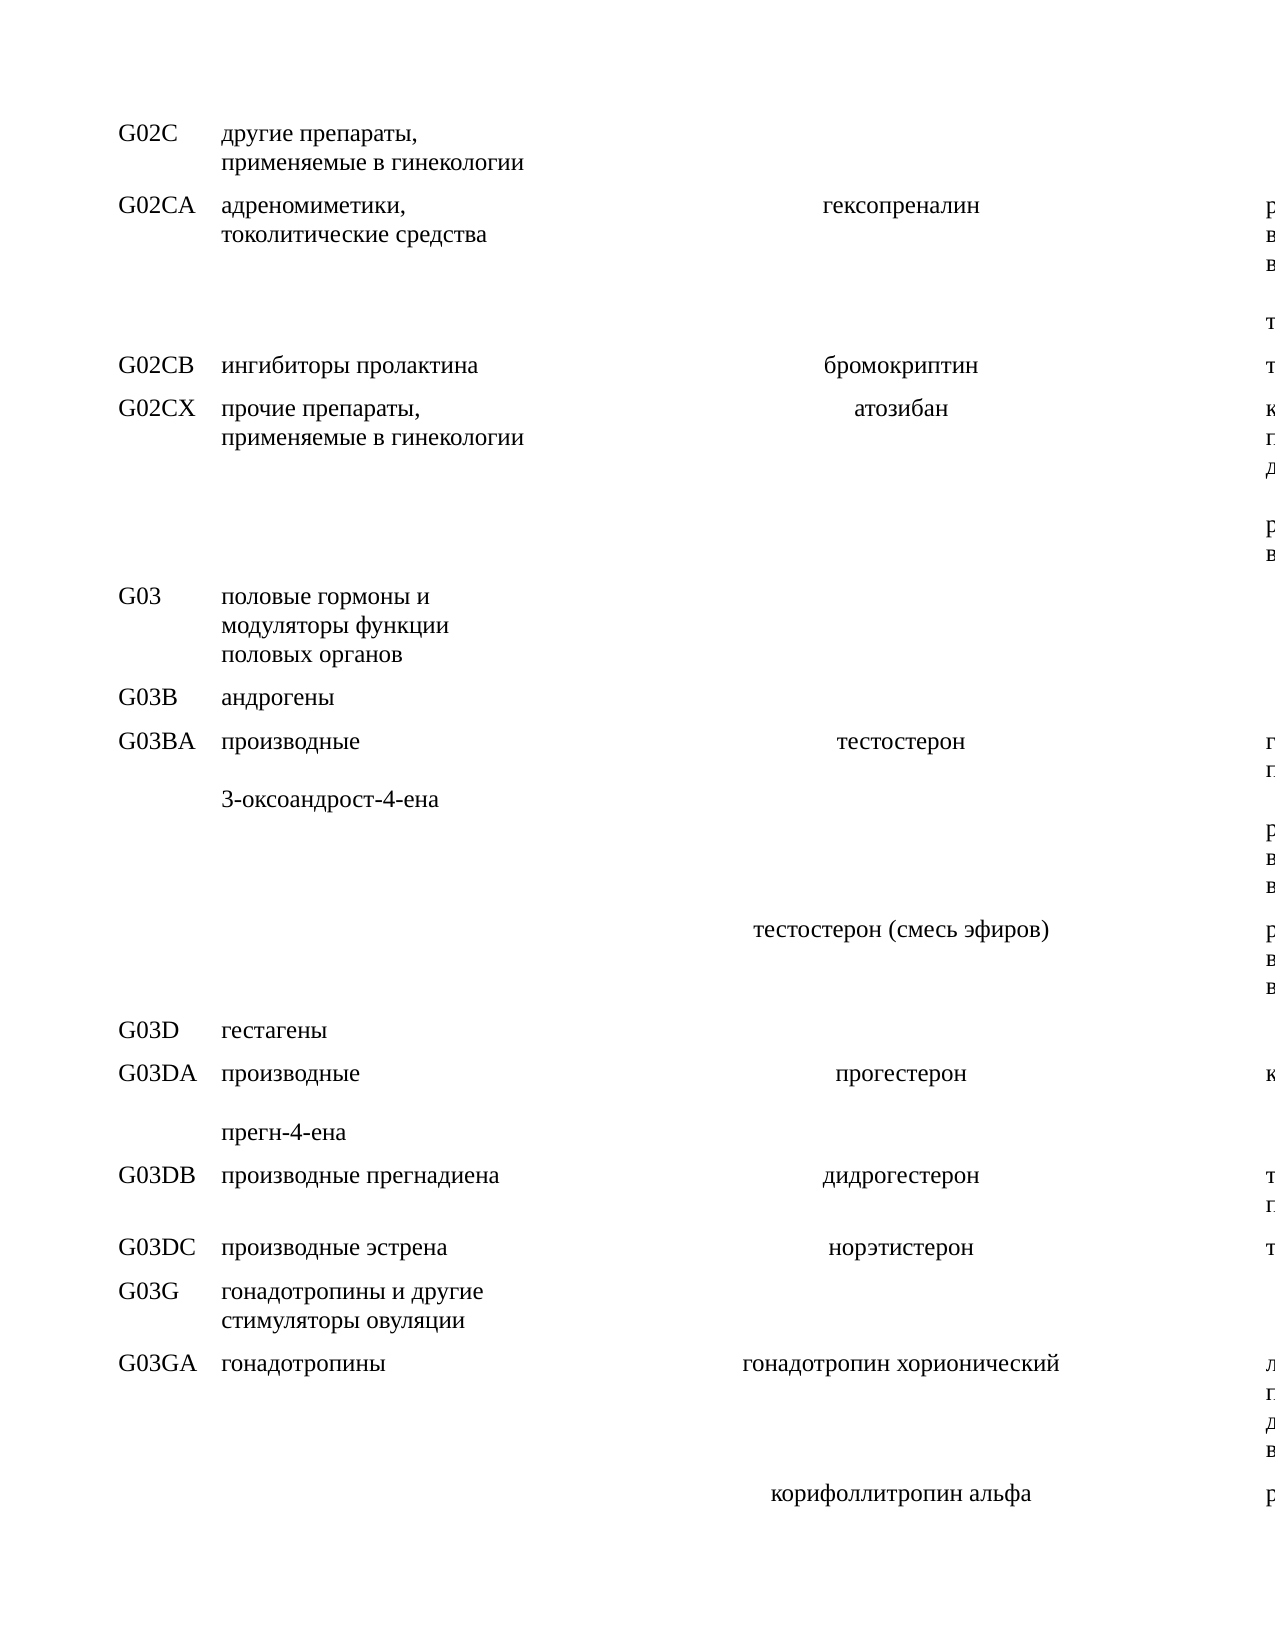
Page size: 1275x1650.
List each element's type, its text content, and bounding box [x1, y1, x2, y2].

table_cell другие препараты, применяемые в гинекологии [221, 118, 537, 190]
table_cell G03DC [118, 1233, 221, 1276]
table_cell производные прегнадиена [221, 1160, 537, 1232]
table_cell гестагены [221, 1015, 537, 1058]
table_cell G03DB [118, 1160, 221, 1232]
table_cell [1266, 1015, 1275, 1058]
table_cell G02CB [118, 350, 221, 393]
table_cell производные 3-оксоандрост-4-ена [221, 726, 537, 914]
table_cell таблетки [1266, 1245, 1275, 1276]
table_cell [1266, 118, 1275, 190]
table_cell норэтистерон [537, 1233, 1266, 1276]
table_cell G03B [118, 682, 221, 726]
table_cell половые гормоны и модуляторы функции половых органов [221, 581, 537, 682]
table_cell производные эстрена [221, 1233, 537, 1276]
table_cell [221, 1478, 537, 1522]
table_cell тестостерон [537, 726, 1266, 914]
table_cell [118, 1478, 221, 1522]
table_cell [537, 118, 1266, 190]
table_cell прочие препараты, применяемые в гинекологии [221, 393, 537, 581]
table_cell прогестерон [537, 1059, 1266, 1160]
table_cell таблетки [1266, 363, 1275, 393]
table_cell [1266, 581, 1275, 682]
table_cell тестостерон (смесь эфиров) [537, 914, 1266, 1015]
table_cell G03GA [118, 1348, 221, 1478]
table_cell [118, 914, 221, 1015]
table_cell G03G [118, 1276, 221, 1348]
table_cell дидрогестерон [537, 1160, 1266, 1232]
table_cell G03D [118, 1015, 221, 1058]
table_cell гонадотропины и другие стимуляторы овуляции [221, 1276, 537, 1348]
table_cell [221, 914, 537, 1015]
table_cell [537, 682, 1266, 726]
table_cell [537, 581, 1266, 682]
table_cell атозибан [537, 393, 1266, 581]
table_cell [1266, 1276, 1275, 1348]
table_cell G02CA [118, 190, 221, 350]
table_cell гексопреналин [537, 190, 1266, 350]
table_cell G02CX [118, 393, 221, 581]
table_cell [537, 1015, 1266, 1058]
table_cell G03 [118, 581, 221, 682]
table_cell бромокриптин [537, 350, 1266, 393]
table_cell гонадотропины [221, 1348, 537, 1478]
table_cell андрогены [221, 682, 537, 726]
table_cell производные прегн-4-ена [221, 1059, 537, 1160]
table_cell корифоллитропин альфа [537, 1478, 1266, 1522]
table_cell [537, 1276, 1266, 1348]
table_cell G03BA [118, 726, 221, 914]
table_cell ингибиторы пролактина [221, 350, 537, 393]
table_cell G02C [118, 118, 221, 190]
table_cell [1266, 682, 1275, 726]
table_cell гонадотропин хорионический [537, 1348, 1266, 1478]
table_cell адреномиметики, токолитические средства [221, 190, 537, 350]
table_cell капсулы [1266, 1059, 1275, 1160]
table_cell G03DA [118, 1059, 221, 1160]
